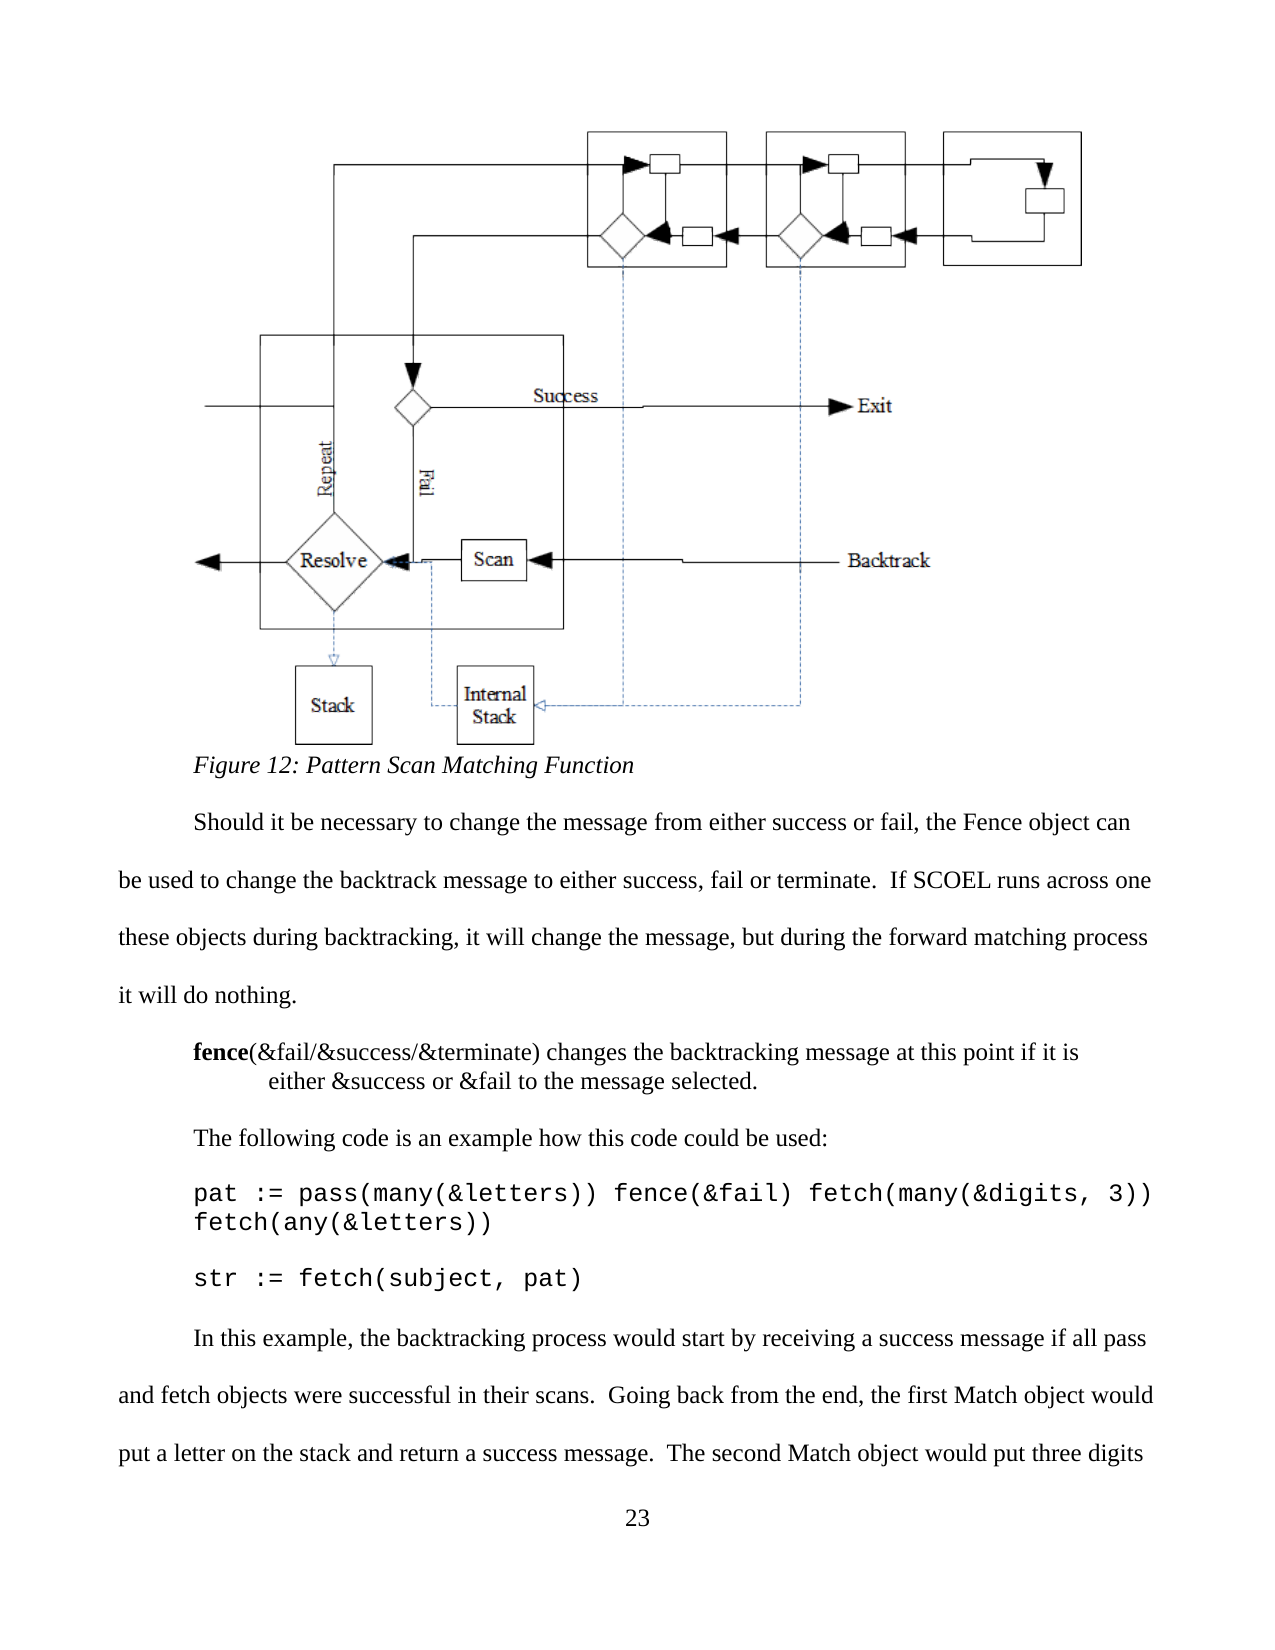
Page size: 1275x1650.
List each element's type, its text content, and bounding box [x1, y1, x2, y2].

text In this example, the backtracking process would start by receiving a success message if all pass and fetch objects were successful in their scans. Going back from the end, the first Match object would put a letter on the stack and return a success message. The second Match object would put three digits [118, 1323, 1157, 1466]
picture [193, 130, 1082, 745]
text str := fetch(subject, pat) [193, 1266, 1157, 1294]
text pat := pass(many(&letters)) fence(&fail) fetch(many(&digits, 3)) fetch(any(&letters)) [193, 1181, 1157, 1238]
text Should it be necessary to change the message from either success or fail, the Fence object can be used to change the backtrack message to either success, fail or terminate. If SCOEL runs across one these objects during backtracking, it will change the message, but during the forward matching process it will do nothing. [118, 118, 1157, 1008]
list fence(&fail/&success/&terminate) changes the backtracking message at this point if it is either &success or &fail to the message selected. [193, 1037, 1082, 1095]
text Figure 12: Pattern Scan Matching Function [193, 745, 1082, 778]
text The following code is an example how this code could be used: [118, 1123, 1157, 1152]
